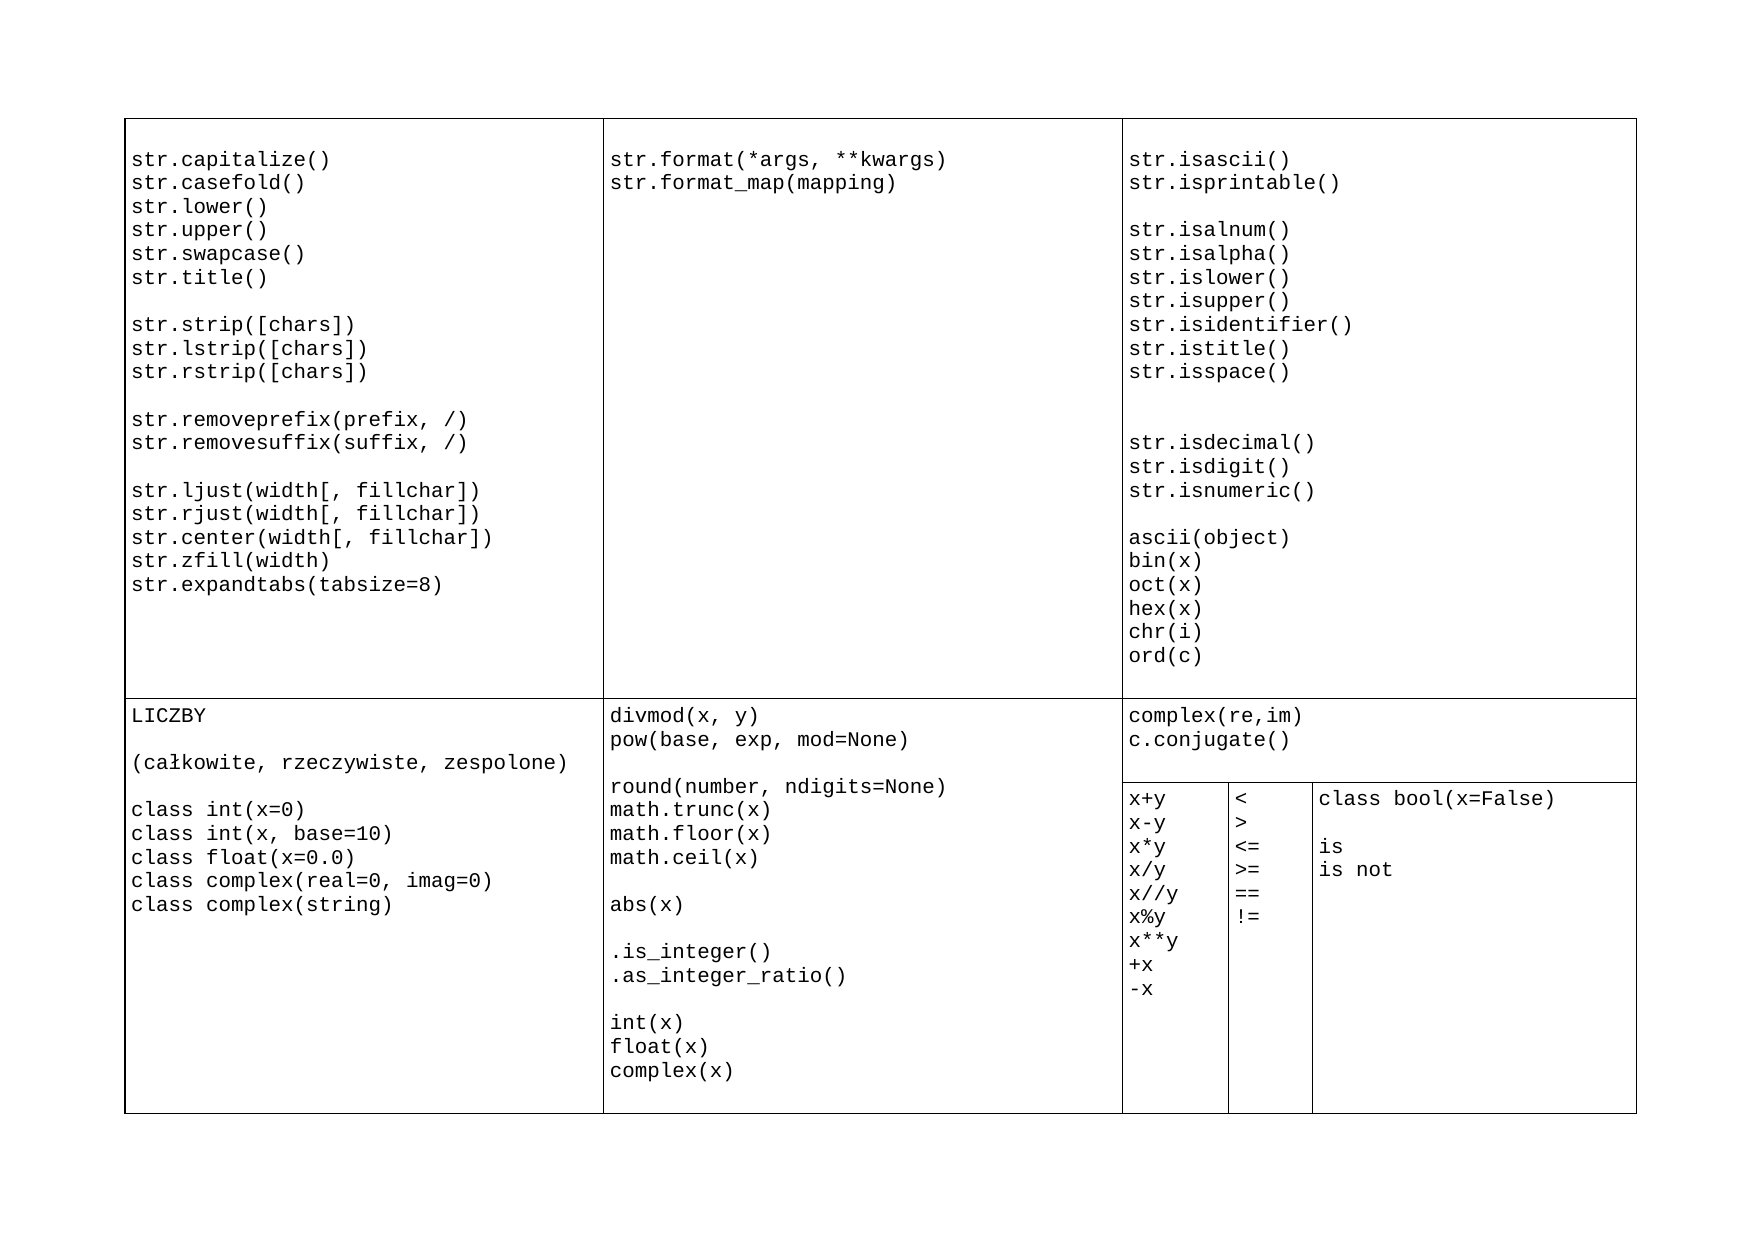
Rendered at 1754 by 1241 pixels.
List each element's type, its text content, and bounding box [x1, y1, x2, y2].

table_cell divmod(x, y) pow(base, exp, mod=None) round(number, ndigits=None) math.trunc(x) math.floor(x) math.ceil(x) abs(x) .is_integer() .as_integer_ratio() int(x) float(x) complex(x) [604, 699, 1122, 1113]
table_cell class bool(x=False) is is not [1313, 783, 1636, 1113]
table_cell complex(re,im) c.conjugate() [1123, 699, 1636, 782]
table_cell str.isascii() str.isprintable() str.isalnum() str.isalpha() str.islower() str.isupper() str.isidentifier() str.istitle() str.isspace() str.isdecimal() str.isdigit() str.isnumeric() ascii(object) bin(x) oct(x) hex(x) chr(i) ord(c) [1123, 119, 1636, 698]
table_cell str.capitalize() str.casefold() str.lower() str.upper() str.swapcase() str.title() str.strip([chars]) str.lstrip([chars]) str.rstrip([chars]) str.removeprefix(prefix, /) str.removesuffix(suffix, /) str.ljust(width[, fillchar]) str.rjust(width[, fillchar]) str.center(width[, fillchar]) str.zfill(width) str.expandtabs(tabsize=8) [126, 119, 603, 698]
table_cell < > <= >= == != [1229, 783, 1312, 1113]
table_cell x+y x-y x*y x/y x//y x%y x**y +x -x [1123, 783, 1228, 1113]
table_cell str.format(*args, **kwargs) str.format_map(mapping) [604, 119, 1122, 698]
table_cell LICZBY (całkowite, rzeczywiste, zespolone) class int(x=0) class int(x, base=10) class float(x=0.0) class complex(real=0, imag=0) class complex(string) [126, 699, 603, 1113]
